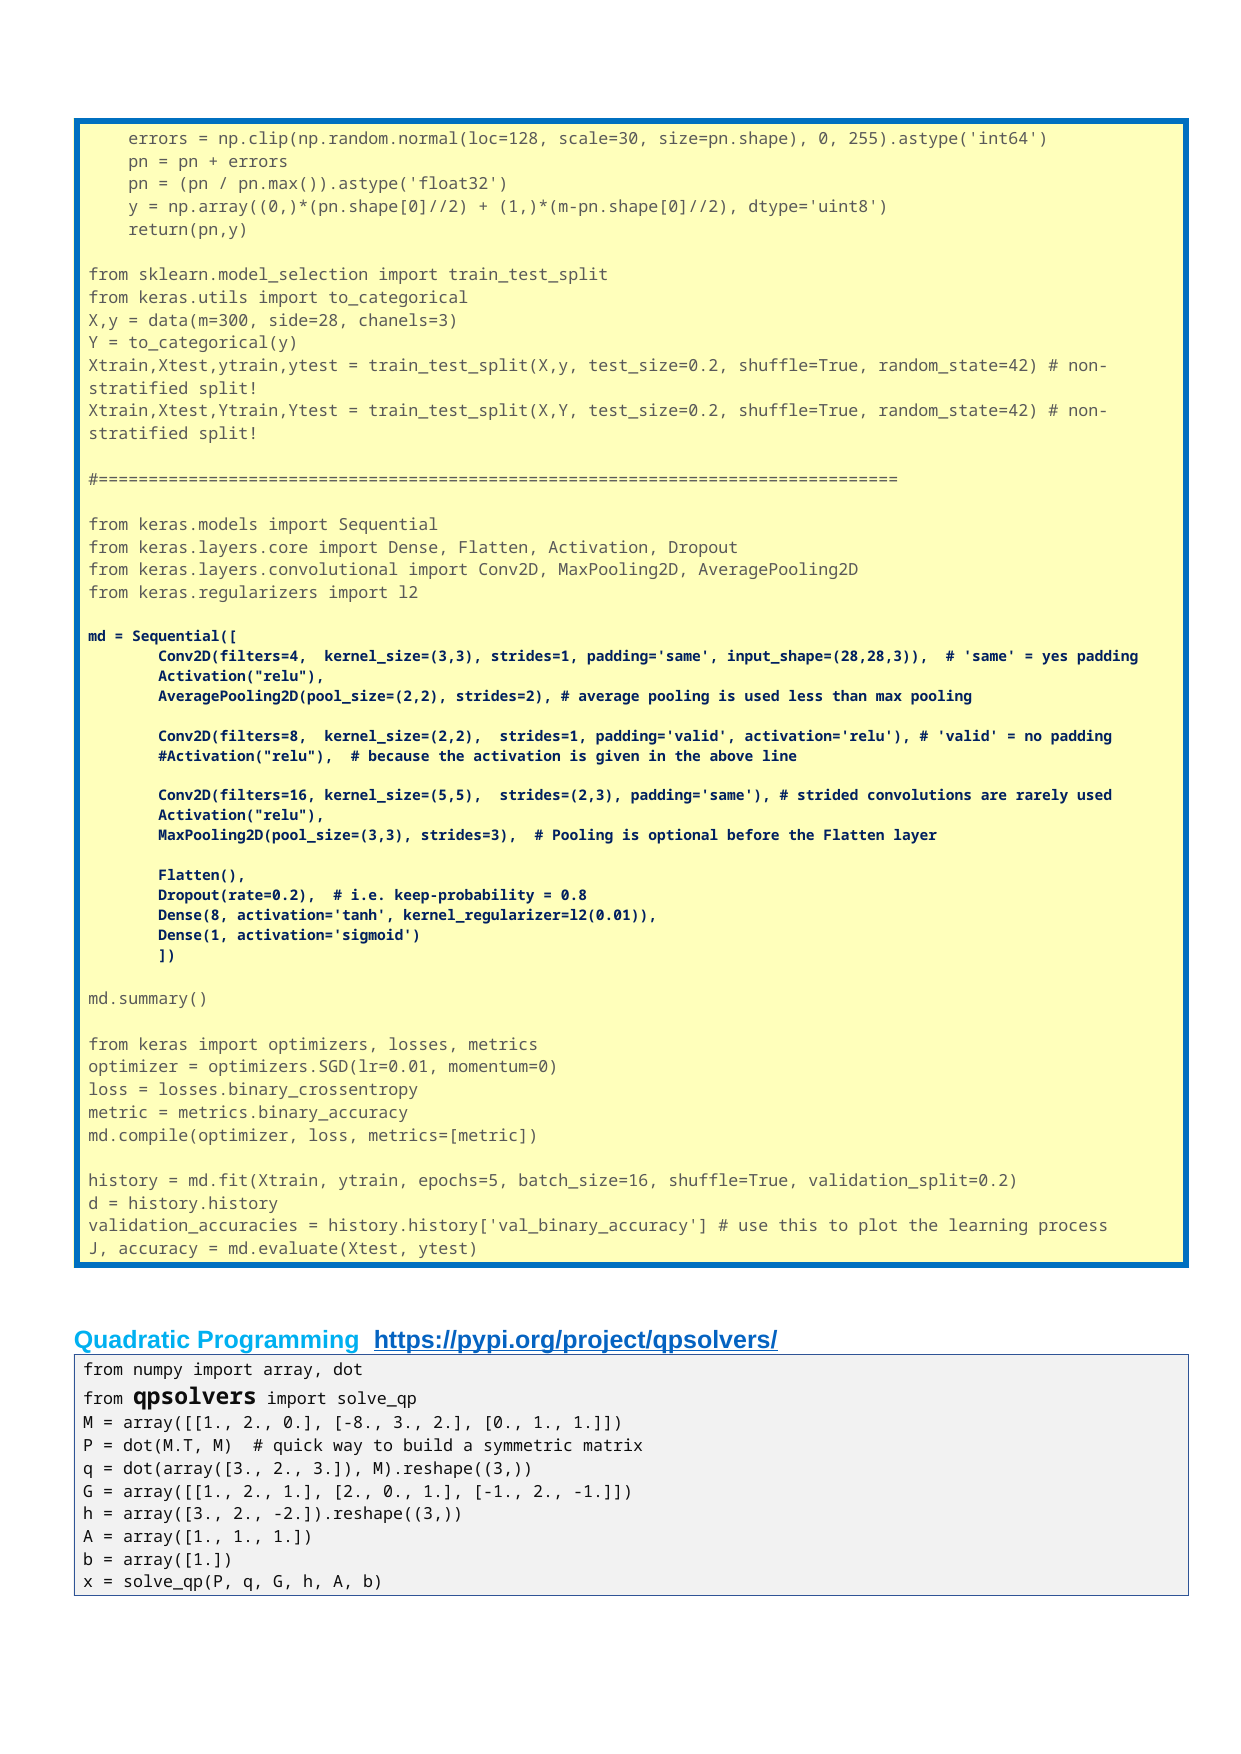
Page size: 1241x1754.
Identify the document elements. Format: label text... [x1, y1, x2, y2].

text d = history.history [80, 1183, 1183, 1206]
text validation_accuracies = history.history['val_binary_accuracy'] # use this to plot the learning process [80, 1206, 1183, 1228]
text from numpy import array, dot [75, 1355, 1188, 1377]
text A = array([1., 1., 1.]) [75, 1522, 1188, 1544]
text x = solve_qp(P, q, G, h, A, b) [75, 1567, 1188, 1595]
text Conv2D(filters=4, kernel_size=(3,3), strides=1, padding='same', input_shape=(28,28,3)), # 'same' = yes padding [80, 638, 1183, 657]
text from keras.layers.core import Dense, Flatten, Activation, Dropout [80, 527, 1183, 549]
text Xtrain,Xtest,Ytrain,Ytest = train_test_split(X,Y, test_size=0.2, shuffle=True, random_state=42) # non-stratified split! [80, 391, 1183, 436]
text errors = np.clip(np.random.normal(loc=128, scale=30, size=pn.shape), 0, 255).astype('int64') [80, 124, 1183, 141]
text #Activation("relu"), # because the activation is given in the above line [80, 737, 1183, 757]
text MaxPooling2D(pool_size=(3,3), strides=3), # Pooling is optional before the Flatten layer [80, 817, 1183, 837]
text md = Sequential([ [80, 618, 1183, 638]
text Xtrain,Xtest,ytrain,ytest = train_test_split(X,y, test_size=0.2, shuffle=True, random_state=42) # non-stratified split! [80, 345, 1183, 391]
text AveragePooling2D(pool_size=(2,2), strides=2), # average pooling is used less than max pooling [80, 677, 1183, 697]
text from keras.regularizers import l2 [80, 572, 1183, 595]
text M = array([[1., 2., 0.], [-8., 3., 2.], [0., 1., 1.]]) [75, 1408, 1188, 1431]
text J, accuracy = md.evaluate(Xtest, ytest) [80, 1228, 1183, 1262]
text y = np.array((0,)*(pn.shape[0]//2) + (1,)*(m-pn.shape[0]//2), dtype='uint8') [80, 186, 1183, 209]
text from sklearn.model_selection import train_test_split [80, 254, 1183, 277]
text Activation("relu"), [80, 657, 1183, 677]
text G = array([[1., 2., 1.], [2., 0., 1.], [-1., 2., -1.]]) [75, 1476, 1188, 1499]
text from qpsolvers import solve_qp [75, 1377, 1188, 1408]
text return(pn,y) [80, 209, 1183, 232]
text optimizer = optimizers.SGD(lr=0.01, momentum=0) [80, 1047, 1183, 1069]
text loss = losses.binary_crossentropy [80, 1069, 1183, 1092]
text Dropout(rate=0.2), # i.e. keep-probability = 0.8 [80, 876, 1183, 896]
text from keras.utils import to_categorical [80, 277, 1183, 300]
text from keras.models import Sequential [80, 504, 1183, 527]
text metric = metrics.binary_accuracy [80, 1092, 1183, 1115]
text md.summary() [80, 979, 1183, 1001]
text pn = (pn / pn.max()).astype('float32') [80, 163, 1183, 186]
text md.compile(optimizer, loss, metrics=[metric]) [80, 1115, 1183, 1138]
text Conv2D(filters=16, kernel_size=(5,5), strides=(2,3), padding='same'), # strided convolutions are rarely used [80, 777, 1183, 797]
text Y = to_categorical(y) [80, 322, 1183, 345]
text pn = pn + errors [80, 141, 1183, 163]
text Dense(8, activation='tanh', kernel_regularizer=l2(0.01)), [80, 896, 1183, 916]
text #================================================================================ [80, 459, 1183, 481]
text b = array([1.]) [75, 1544, 1188, 1567]
text h = array([3., 2., -2.]).reshape((3,)) [75, 1499, 1188, 1522]
text q = dot(array([3., 2., 3.]), M).reshape((3,)) [75, 1453, 1188, 1476]
text history = md.fit(Xtrain, ytrain, epochs=5, batch_size=16, shuffle=True, validation_split=0.2) [80, 1160, 1183, 1183]
title Quadratic Programming https://pypi.org/project/qpsolvers/ [73, 1325, 1189, 1354]
text P = dot(M.T, M) # quick way to build a symmetric matrix [75, 1431, 1188, 1453]
text ]) [80, 936, 1183, 956]
text Flatten(), [80, 856, 1183, 876]
text Dense(1, activation='sigmoid') [80, 916, 1183, 936]
text Conv2D(filters=8, kernel_size=(2,2), strides=1, padding='valid', activation='relu'), # 'valid' = no padding [80, 717, 1183, 737]
text X,y = data(m=300, side=28, chanels=3) [80, 300, 1183, 322]
text from keras.layers.convolutional import Conv2D, MaxPooling2D, AveragePooling2D [80, 549, 1183, 572]
text Activation("relu"), [80, 797, 1183, 817]
text from keras import optimizers, losses, metrics [80, 1024, 1183, 1047]
